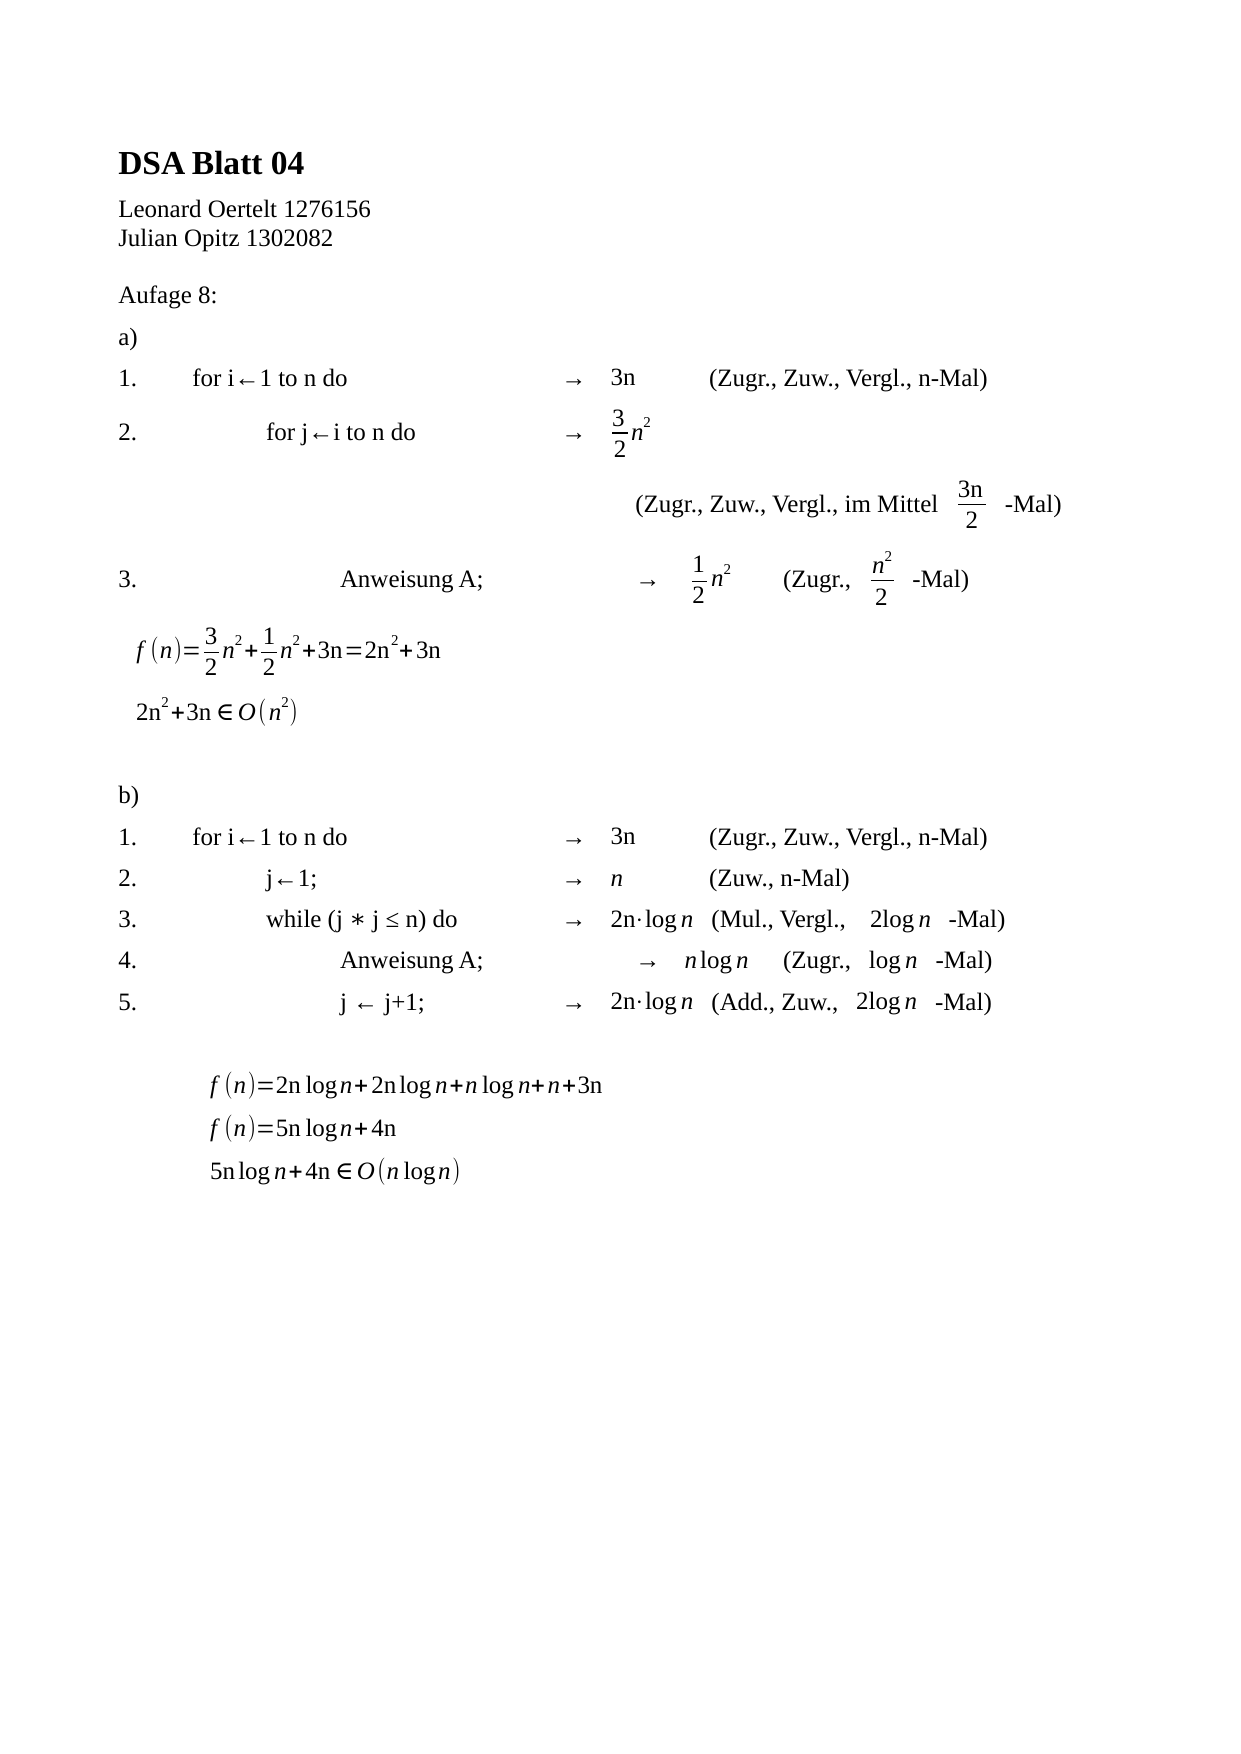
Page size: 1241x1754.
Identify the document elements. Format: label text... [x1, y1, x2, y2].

text 4. Anweisung A; → (Zugr.,-Mal) [118, 946, 1122, 974]
text (Zugr., Zuw., Vergl., im Mittel-Mal) [118, 476, 1122, 535]
text Aufage 8: [118, 281, 1122, 309]
subtitle DSA Blatt 04 [118, 143, 1122, 182]
text 5. j ← j+1; → (Add., Zuw.,-Mal) [118, 987, 1122, 1016]
text 1. for i←1 to n do → (Zugr., Zuw., Vergl., n-Mal) [118, 822, 1122, 851]
text 3. while (j ∗ j ≤ n) do → (Mul., Vergl., -Mal) [118, 904, 1122, 933]
text a) [118, 322, 1122, 351]
text b) [118, 781, 1122, 809]
text Julian Opitz 1302082 [118, 223, 1122, 252]
text 1. for i←1 to n do → (Zugr., Zuw., Vergl., n-Mal) [118, 363, 1122, 392]
text Leonard Oertelt 1276156 [118, 194, 1122, 223]
text 2. j←1; → (Zuw., n-Mal) [118, 863, 1122, 892]
text 3. Anweisung A; → (Zugr.,-Mal) [118, 547, 1122, 610]
text 2. for j←i to n do → [118, 404, 1122, 463]
